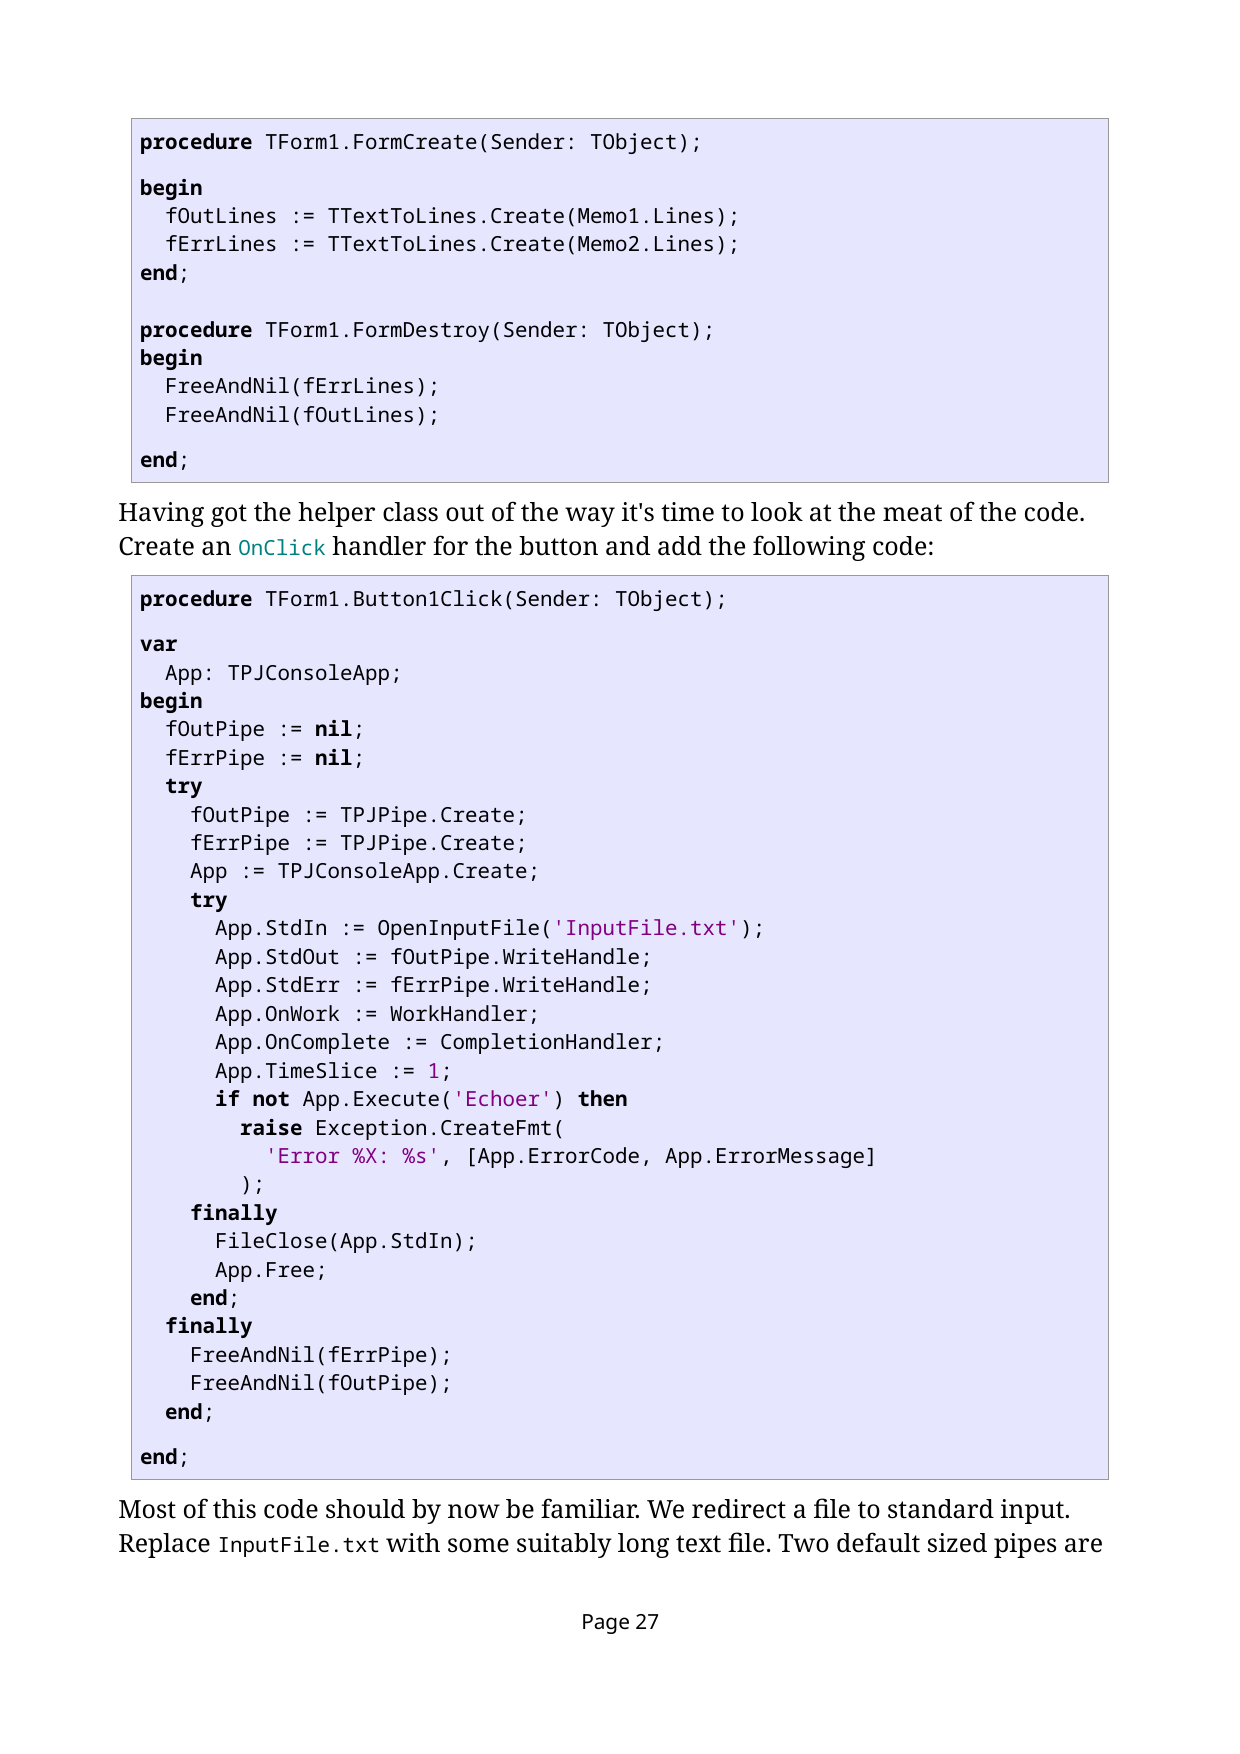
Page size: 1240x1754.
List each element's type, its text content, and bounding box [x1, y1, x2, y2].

text App.OnWork := WorkHandler; [132, 999, 1108, 1027]
text try [132, 771, 1108, 800]
text end; [132, 1397, 1108, 1434]
text raise Exception.CreateFmt( [132, 1113, 1108, 1141]
text end; [132, 1434, 1108, 1479]
text procedure TForm1.FormDestroy(Sender: TObject); [132, 315, 1108, 343]
text finally [132, 1198, 1108, 1226]
text fErrPipe := nil; [132, 743, 1108, 771]
text fOutLines := TTextToLines.Create(Memo1.Lines); [132, 201, 1108, 229]
text App.Free; [132, 1255, 1108, 1283]
text try [132, 885, 1108, 913]
text end; [132, 437, 1108, 482]
text fErrPipe := TPJPipe.Create; [132, 828, 1108, 857]
text end; [132, 1283, 1108, 1312]
text App := TPJConsoleApp.Create; [132, 857, 1108, 885]
text App.StdIn := OpenInputFile('InputFile.txt'); [132, 913, 1108, 942]
text fOutPipe := TPJPipe.Create; [132, 800, 1108, 828]
text FreeAndNil(fOutLines); [132, 400, 1108, 437]
text App.StdOut := fOutPipe.WriteHandle; [132, 942, 1108, 970]
text begin [132, 343, 1108, 372]
text var [132, 621, 1108, 658]
text finally [132, 1312, 1108, 1340]
text begin [132, 686, 1108, 714]
text FreeAndNil(fOutPipe); [132, 1368, 1108, 1397]
text Having got the helper class out of the way it's time to look at the meat of the code. Create an OnClick handler for the button and add the following code: [118, 495, 1122, 563]
text FreeAndNil(fErrPipe); [132, 1340, 1108, 1368]
text if not App.Execute('Echoer') then [132, 1084, 1108, 1113]
text Most of this code should by now be familiar. We redirect a file to standard input. Replace InputFile.txt with some suitably long text file. Two default sized pipes are [118, 1492, 1122, 1560]
text begin [132, 164, 1108, 201]
text App.TimeSlice := 1; [132, 1056, 1108, 1084]
text fErrLines := TTextToLines.Create(Memo2.Lines); [132, 229, 1108, 258]
text 'Error %X: %s', [App.ErrorCode, App.ErrorMessage] [132, 1141, 1108, 1169]
text procedure TForm1.Button1Click(Sender: TObject); [132, 576, 1108, 621]
text FreeAndNil(fErrLines); [132, 372, 1108, 400]
text App.StdErr := fErrPipe.WriteHandle; [132, 970, 1108, 999]
text ); [132, 1169, 1108, 1198]
text FileClose(App.StdIn); [132, 1226, 1108, 1255]
text fOutPipe := nil; [132, 714, 1108, 743]
text end; [132, 258, 1108, 286]
text App: TPJConsoleApp; [132, 658, 1108, 686]
text App.OnComplete := CompletionHandler; [132, 1027, 1108, 1056]
text procedure TForm1.FormCreate(Sender: TObject); [132, 119, 1108, 164]
